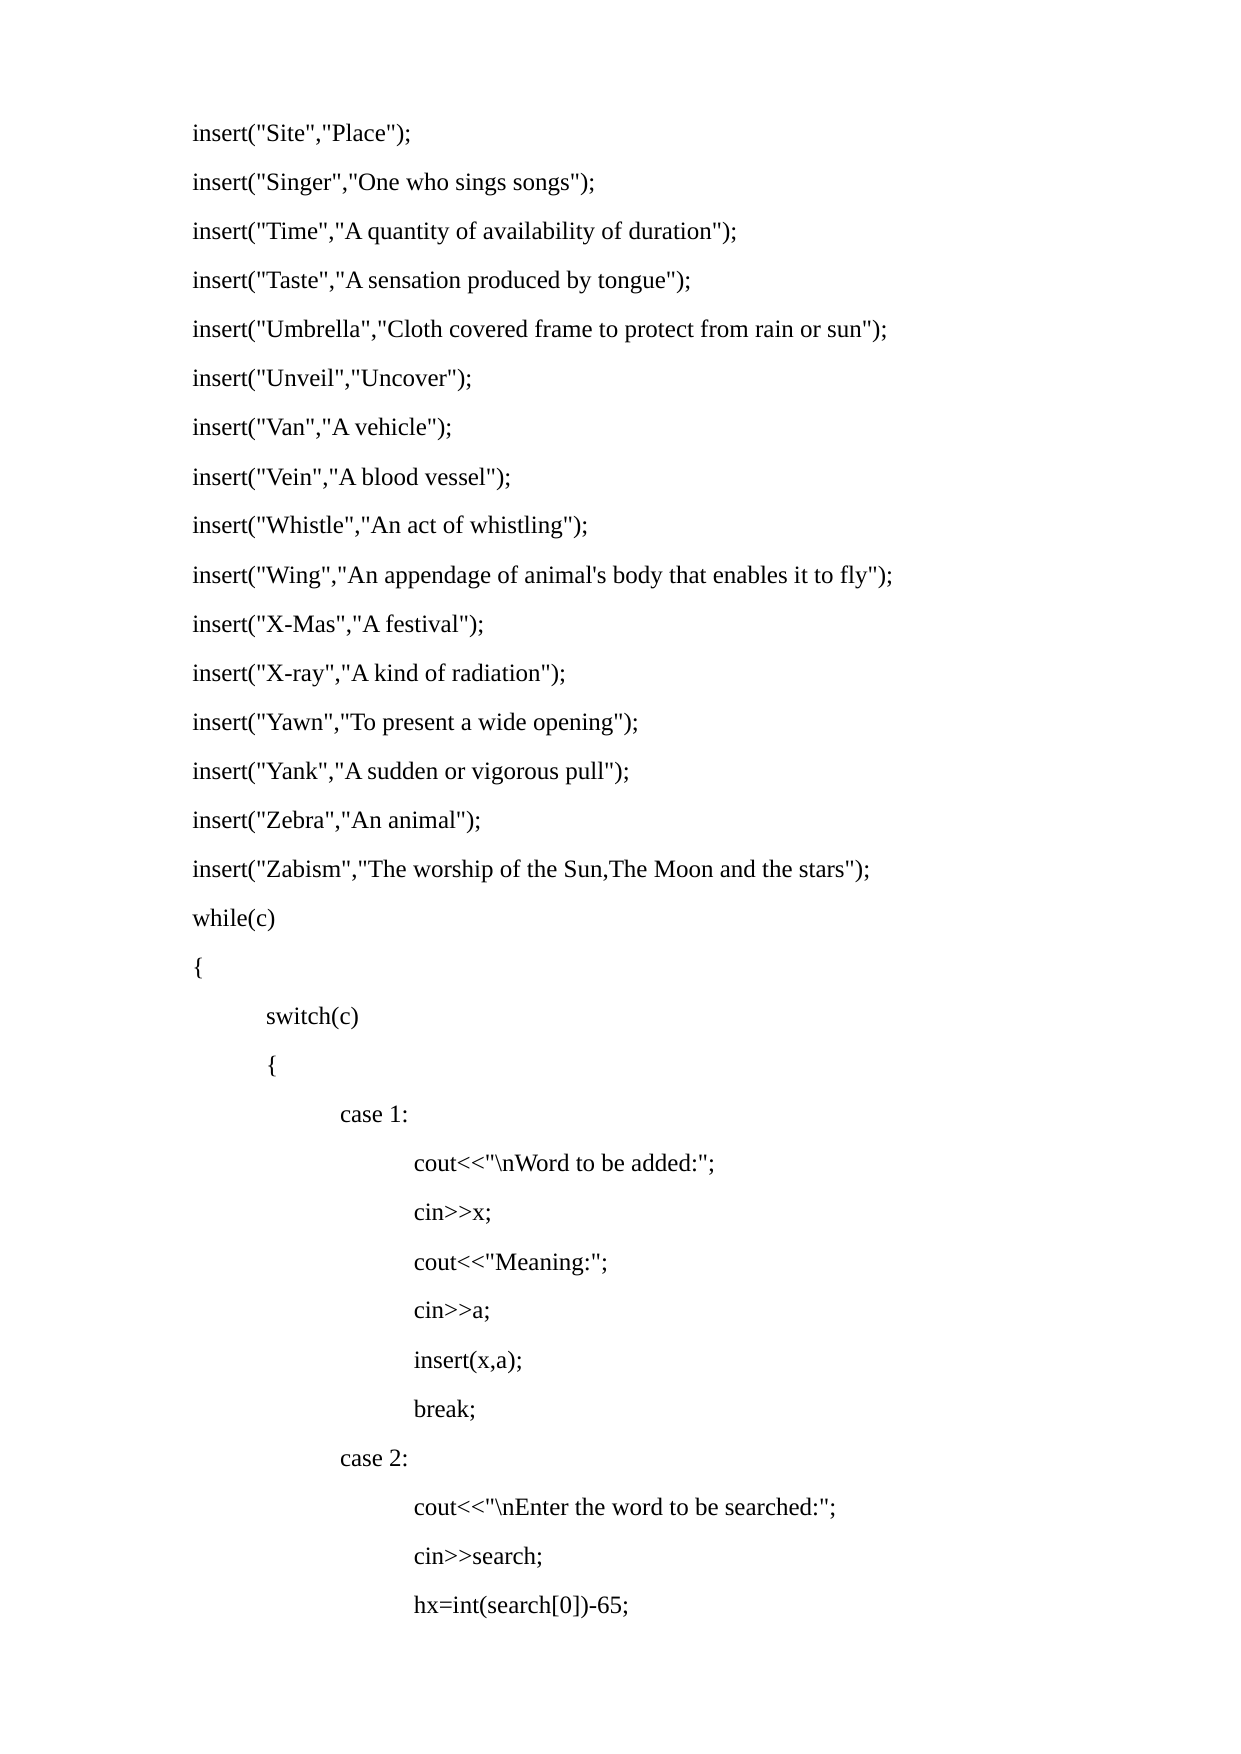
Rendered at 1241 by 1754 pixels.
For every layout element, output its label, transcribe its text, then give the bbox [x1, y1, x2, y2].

text insert("Zebra","An animal"); [118, 805, 1122, 834]
text insert("Whistle","An act of whistling"); [118, 511, 1122, 539]
text insert("Vein","A blood vessel"); [118, 462, 1122, 490]
text insert("Site","Place"); [118, 118, 1122, 147]
text insert("X-Mas","A festival"); [118, 609, 1122, 637]
text cin>>search; [118, 1541, 1122, 1570]
text case 1: [118, 1099, 1122, 1128]
text insert("Taste","A sensation produced by tongue"); [118, 265, 1122, 294]
text insert(x,a); [118, 1345, 1122, 1373]
text insert("Singer","One who sings songs"); [118, 167, 1122, 196]
text cout<<"\nWord to be added:"; [118, 1148, 1122, 1177]
text case 2: [118, 1443, 1122, 1472]
text insert("Wing","An appendage of animal's body that enables it to fly"); [118, 560, 1122, 588]
text while(c) [118, 903, 1122, 932]
text insert("Time","A quantity of availability of duration"); [118, 216, 1122, 245]
text insert("Yank","A sudden or vigorous pull"); [118, 756, 1122, 785]
text cout<<"Meaning:"; [118, 1247, 1122, 1275]
text insert("Umbrella","Cloth covered frame to protect from rain or sun"); [118, 314, 1122, 343]
text insert("Zabism","The worship of the Sun,The Moon and the stars"); [118, 854, 1122, 883]
text insert("Van","A vehicle"); [118, 412, 1122, 441]
text hx=int(search[0])-65; [118, 1590, 1122, 1619]
text { [118, 952, 1122, 981]
text insert("X-ray","A kind of radiation"); [118, 658, 1122, 687]
text { [118, 1050, 1122, 1079]
text break; [118, 1394, 1122, 1422]
text switch(c) [118, 1001, 1122, 1030]
text cout<<"\nEnter the word to be searched:"; [118, 1492, 1122, 1521]
text cin>>a; [118, 1296, 1122, 1324]
text cin>>x; [118, 1197, 1122, 1226]
text insert("Yawn","To present a wide opening"); [118, 707, 1122, 736]
text insert("Unveil","Uncover"); [118, 363, 1122, 392]
